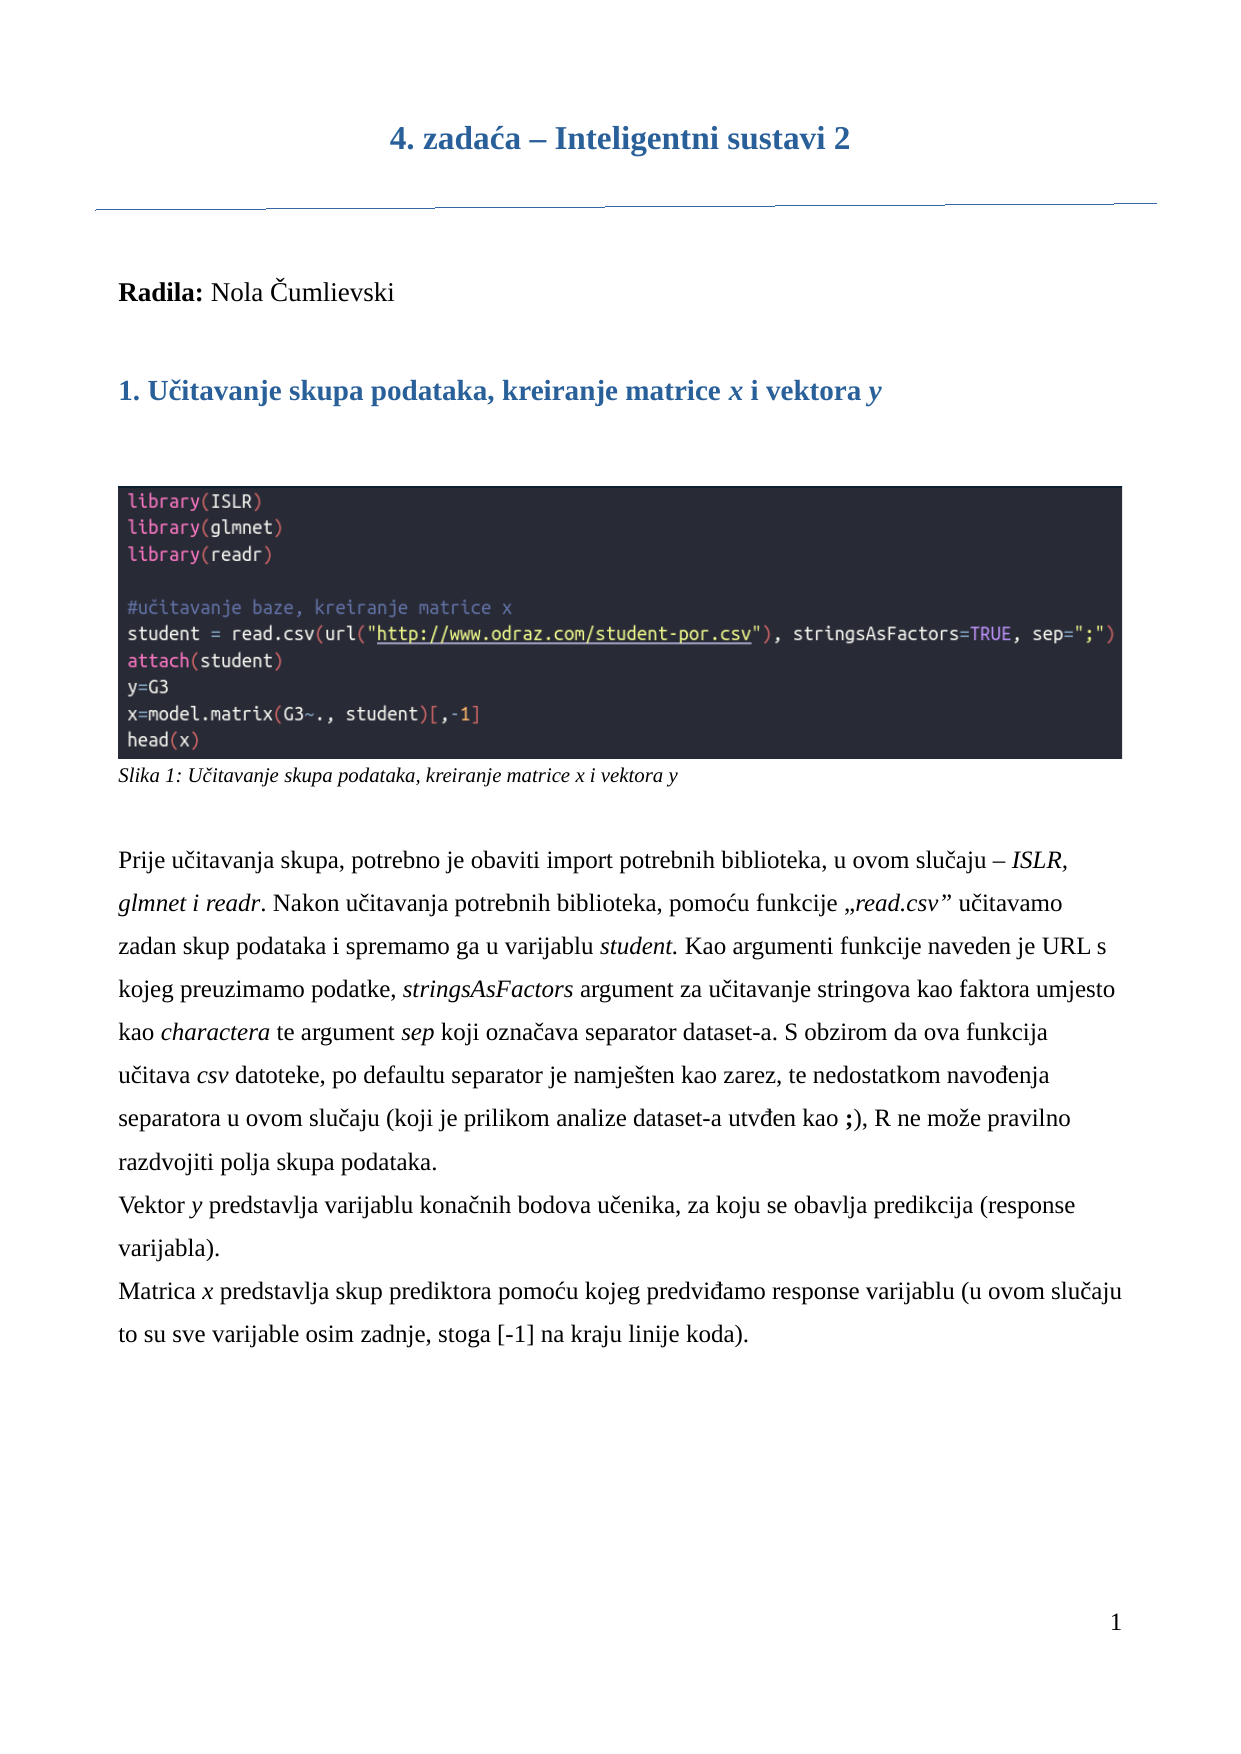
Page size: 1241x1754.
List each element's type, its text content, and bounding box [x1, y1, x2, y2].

text 1. Učitavanje skupa podataka, kreiranje matrice x i vektora y [118, 373, 1122, 407]
text Matrica x predstavlja skup prediktora pomoću kojeg predviđamo response varijablu (u ovom slučaju to su sve varijable osim zadnje, stoga [-1] na kraju linije koda). [118, 1276, 1122, 1348]
text 4. zadaća – Inteligentni sustavi 2 [118, 118, 1122, 156]
picture [118, 486, 1123, 759]
text Prije učitavanja skupa, potrebno je obaviti import potrebnih biblioteka, u ovom slučaju – ISLR, glmnet i readr. Nakon učitavanja potrebnih biblioteka, pomoću funkcije „read.csv” učitavamo zadan skup podataka i spremamo ga u varijablu student. Kao argumenti funkcije naveden je URL s kojeg preuzimamo podatke, stringsAsFactors argument za učitavanje stringova kao faktora umjesto kao charactera te argument sep koji označava separator dataset-a. S obzirom da ova funkcija učitava csv datoteke, po defaultu separator je namješten kao zarez, te nedostatkom navođenja separatora u ovom slučaju (koji je prilikom analize dataset-a utvđen kao ;), R ne može pravilno razdvojiti polja skupa podataka. [118, 845, 1122, 1175]
text Slika 1: Učitavanje skupa podataka, kreiranje matrice x i vektora y [118, 759, 1122, 787]
text Vektor y predstavlja varijablu konačnih bodova učenika, za koju se obavlja predikcija (response varijabla). [118, 1190, 1122, 1262]
text Radila: Nola Čumlievski [118, 276, 1122, 307]
